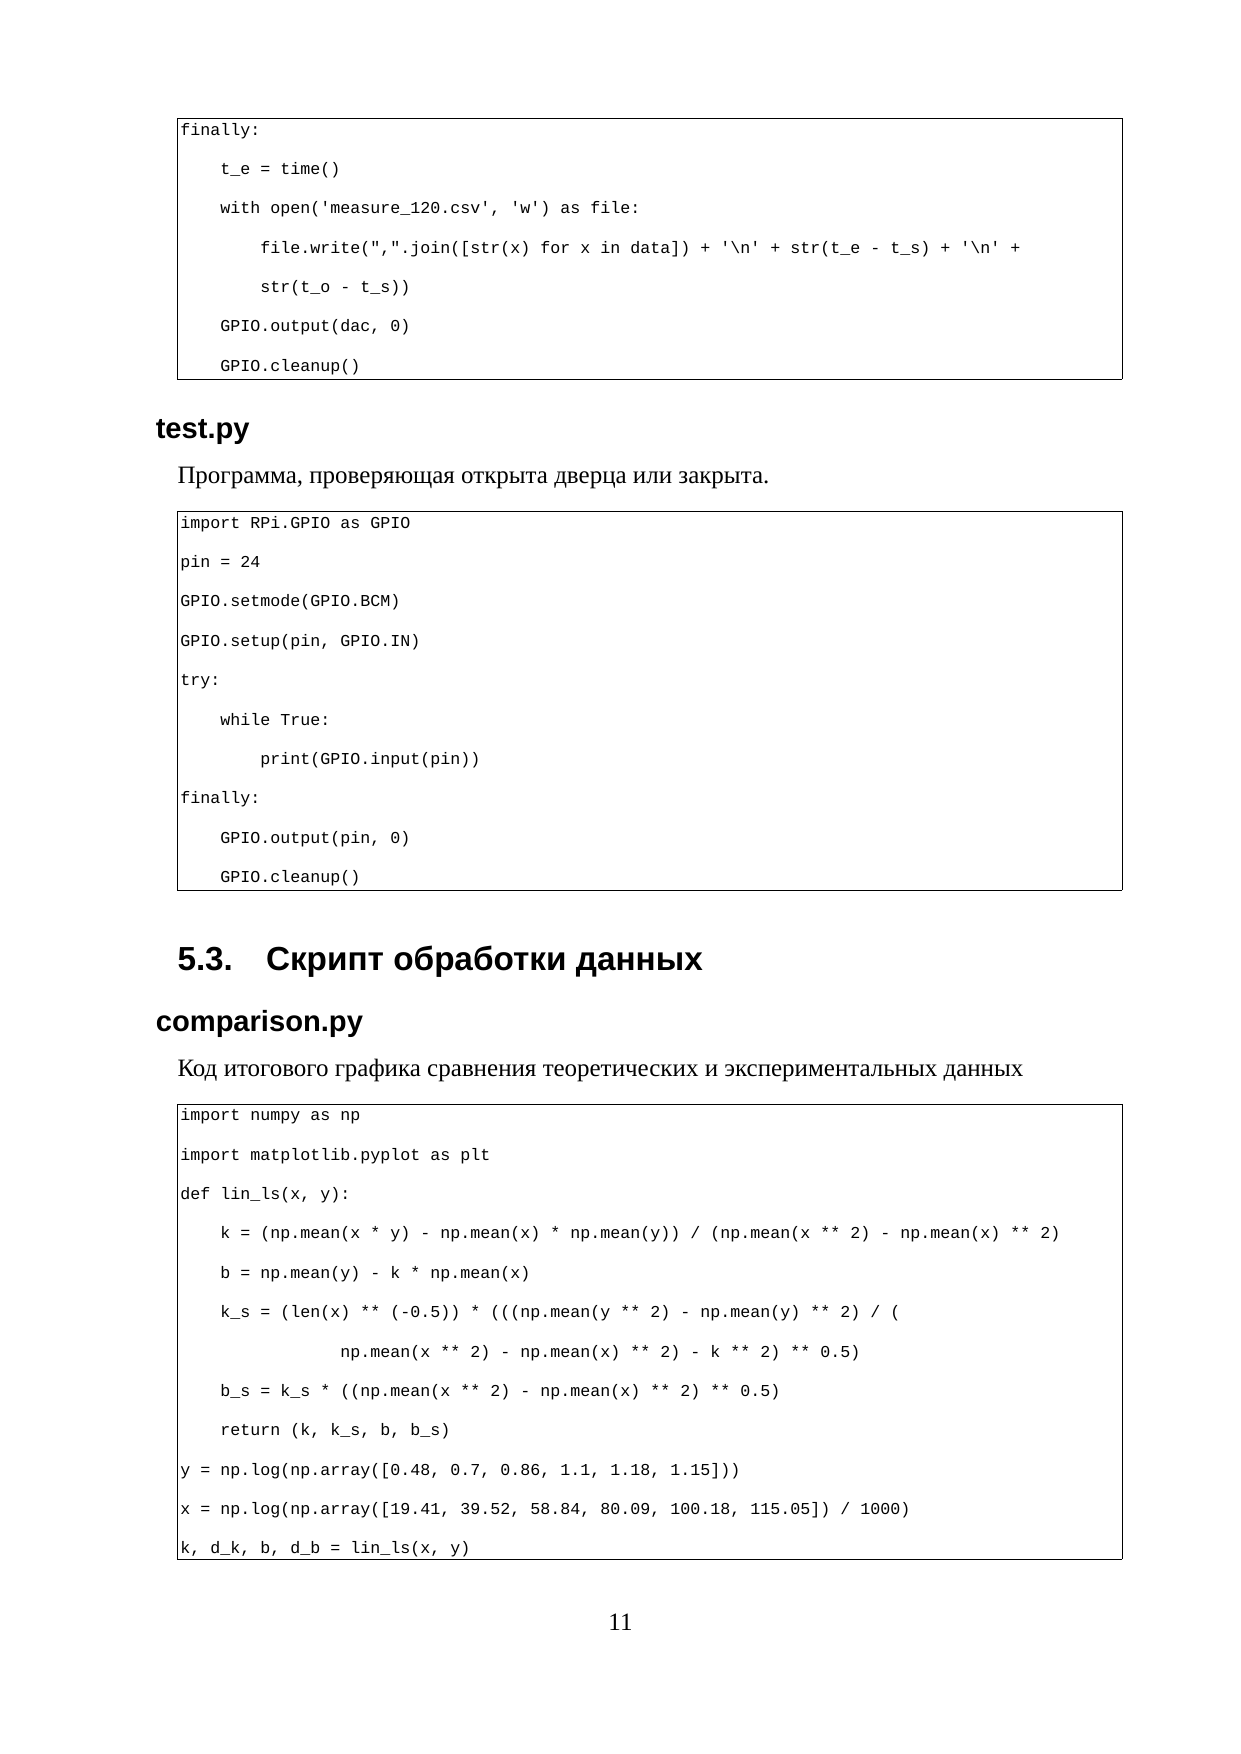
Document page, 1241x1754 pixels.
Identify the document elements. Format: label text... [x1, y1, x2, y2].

text k, d_k, b, d_b = lin_ls(x, y) [178, 1537, 1122, 1559]
text Программа, проверяющая открыта дверца или закрыта. [177, 460, 1122, 489]
text print(GPIO.input(pin)) [178, 747, 1122, 769]
text pin = 24 [178, 551, 1122, 572]
text Код итогового графика сравнения теоретических и экспериментальных данных [177, 1053, 1122, 1082]
text y = np.log(np.array([0.48, 0.7, 0.86, 1.1, 1.18, 1.15])) [178, 1458, 1122, 1480]
text finally: [178, 119, 1122, 140]
text import RPi.GPIO as GPIO [178, 512, 1122, 533]
text file.write(",".join([str(x) for x in data]) + '\n' + str(t_e - t_s) + '\n' + [178, 236, 1122, 258]
subtitle Скрипт обработки данных [177, 939, 1093, 977]
subtitle comparison.py [156, 1004, 1122, 1038]
text t_e = time() [178, 157, 1122, 179]
text finally: [178, 787, 1122, 809]
text with open('measure_120.csv', 'w') as file: [178, 197, 1122, 219]
text np.mean(x ** 2) - np.mean(x) ** 2) - k ** 2) ** 0.5) [178, 1340, 1122, 1362]
text GPIO.setmode(GPIO.BCM) [178, 590, 1122, 612]
text k = (np.mean(x * y) - np.mean(x) * np.mean(y)) / (np.mean(x ** 2) - np.mean(x) ** 2) [178, 1222, 1122, 1244]
text k_s = (len(x) ** (-0.5)) * (((np.mean(y ** 2) - np.mean(y) ** 2) / ( [178, 1301, 1122, 1323]
text GPIO.cleanup() [178, 866, 1122, 890]
text GPIO.output(dac, 0) [178, 315, 1122, 337]
text import matplotlib.pyplot as plt [178, 1143, 1122, 1165]
text GPIO.setup(pin, GPIO.IN) [178, 629, 1122, 651]
text return (k, k_s, b, b_s) [178, 1419, 1122, 1441]
text import numpy as np [178, 1105, 1122, 1126]
text while True: [178, 708, 1122, 730]
text def lin_ls(x, y): [178, 1183, 1122, 1204]
text str(t_o - t_s)) [178, 276, 1122, 297]
text x = np.log(np.array([19.41, 39.52, 58.84, 80.09, 100.18, 115.05]) / 1000) [178, 1498, 1122, 1519]
text b_s = k_s * ((np.mean(x ** 2) - np.mean(x) ** 2) ** 0.5) [178, 1379, 1122, 1401]
text b = np.mean(y) - k * np.mean(x) [178, 1261, 1122, 1283]
subtitle test.py [156, 411, 1122, 445]
text GPIO.cleanup() [178, 354, 1122, 379]
text try: [178, 669, 1122, 691]
text GPIO.output(pin, 0) [178, 826, 1122, 848]
